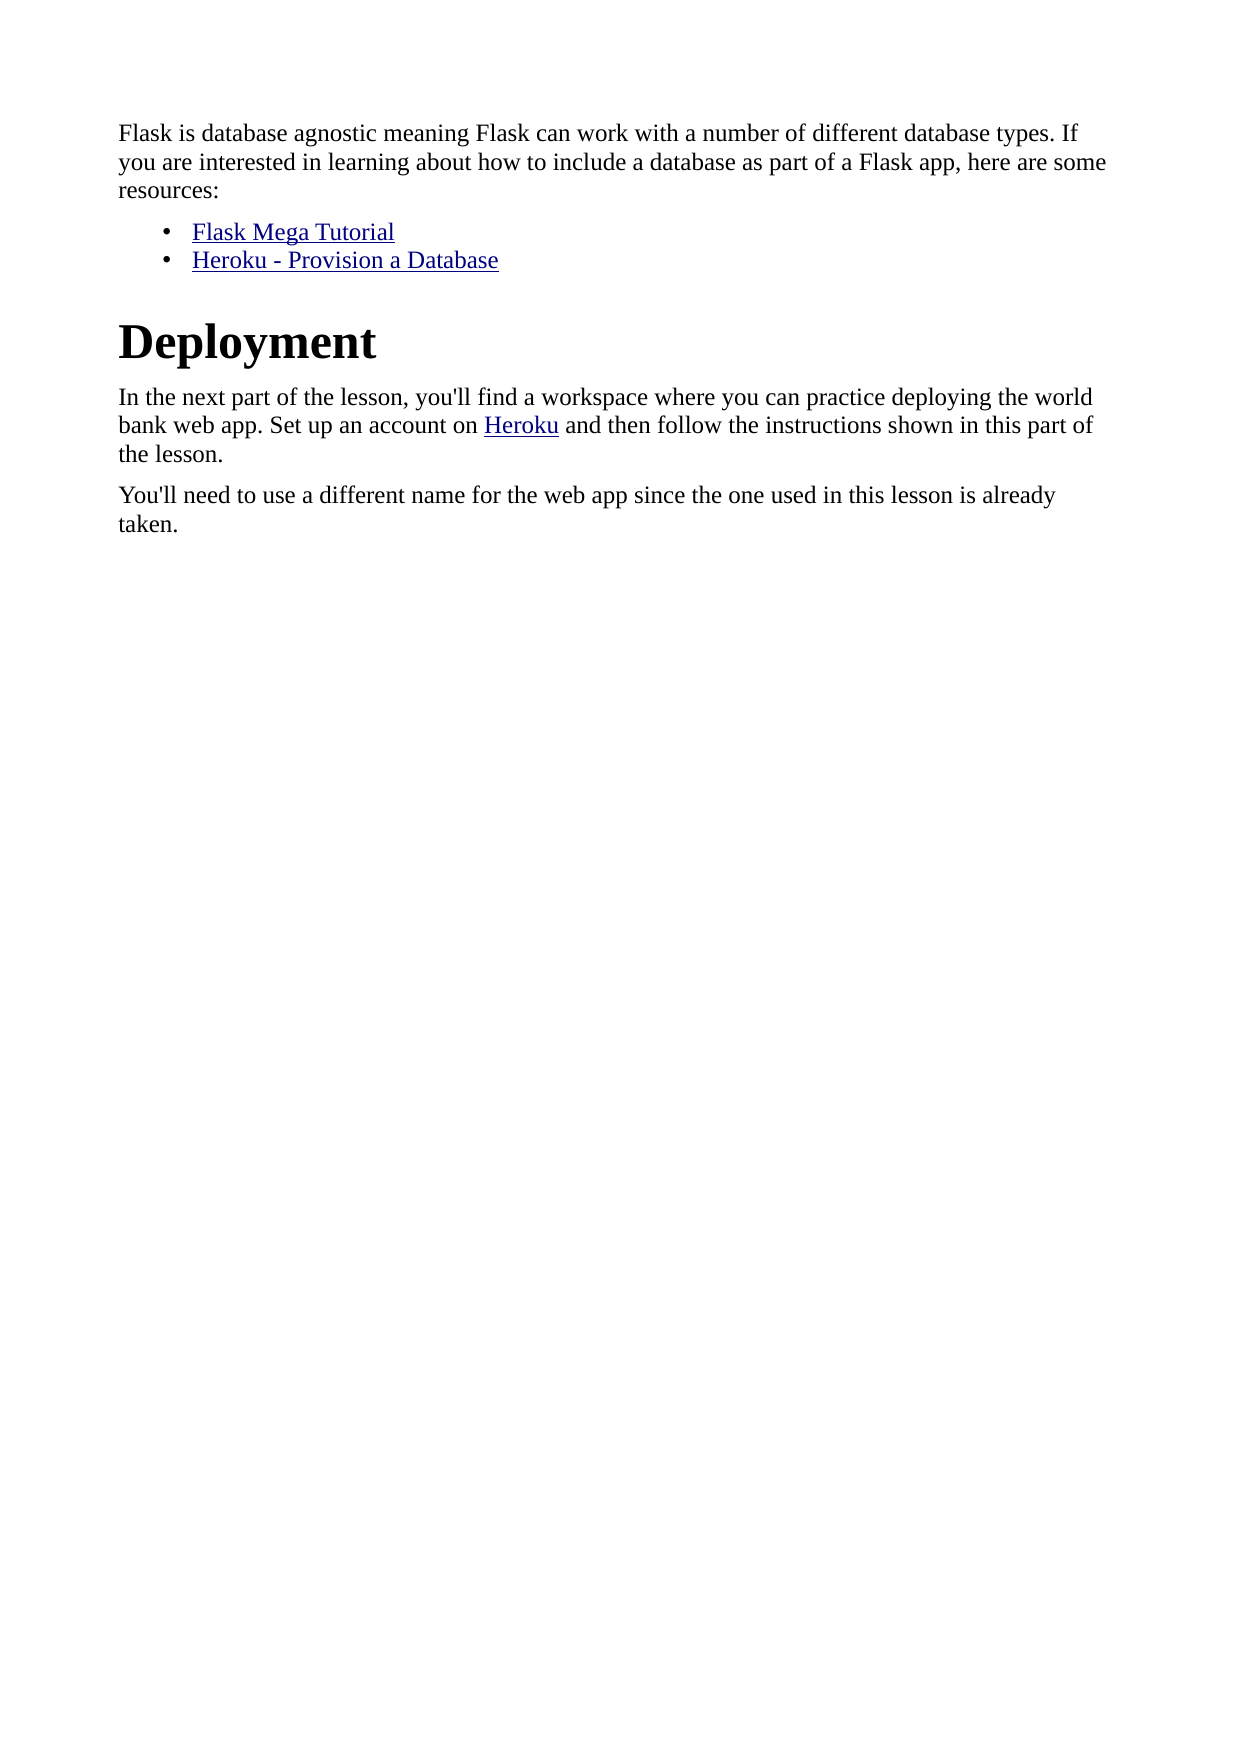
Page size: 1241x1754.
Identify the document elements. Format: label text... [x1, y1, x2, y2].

subtitle Deployment [118, 312, 1122, 369]
text In the next part of the lesson, you'll find a workspace where you can practice deploying the world bank web app. Set up an account on Heroku and then follow the instructions shown in this part of the lesson. [118, 382, 1122, 468]
list Heroku - Provision a Database [162, 246, 1122, 274]
text Flask is database agnostic meaning Flask can work with a number of different database types. If you are interested in learning about how to include a database as part of a Flask app, here are some resources: [118, 118, 1122, 204]
list Flask Mega Tutorial [162, 217, 1122, 246]
text You'll need to use a different name for the web app since the one used in this lesson is already taken. [118, 481, 1122, 538]
